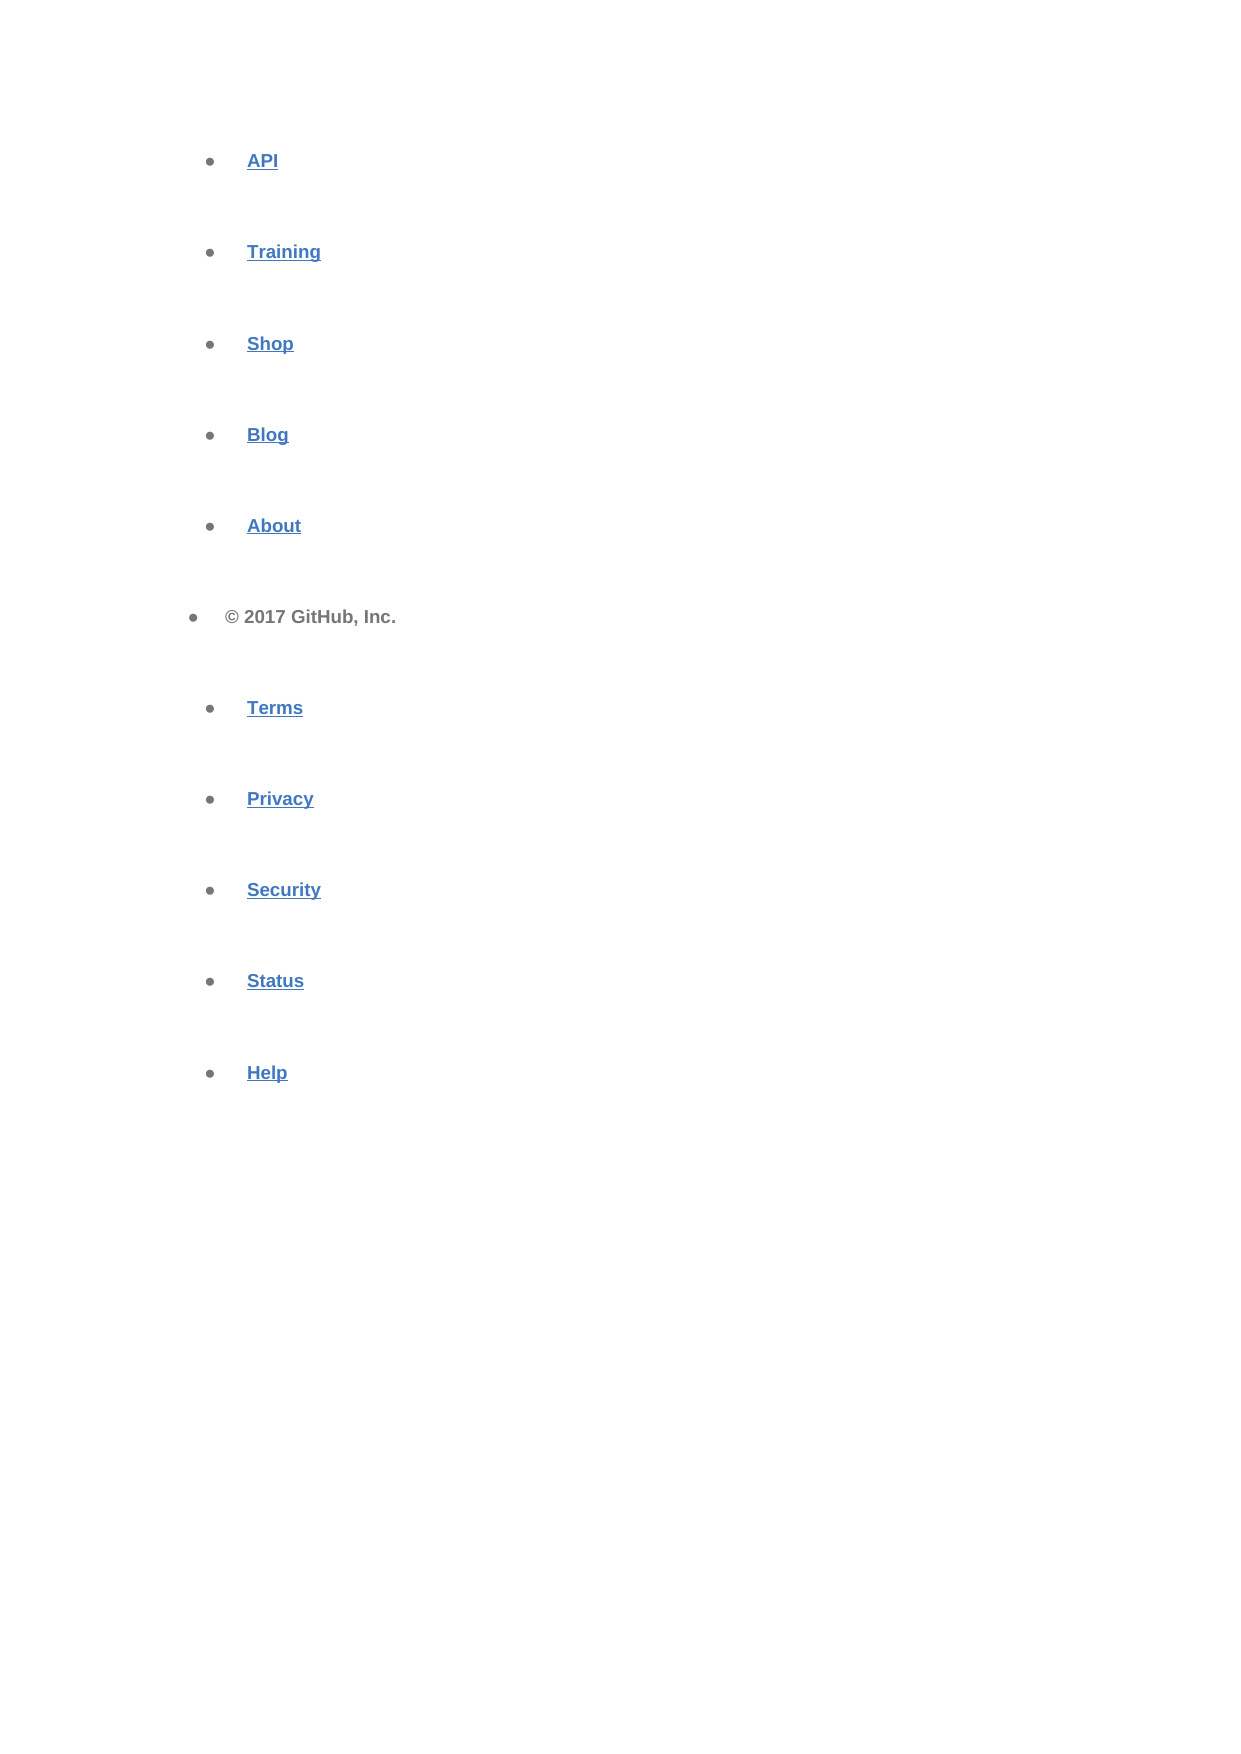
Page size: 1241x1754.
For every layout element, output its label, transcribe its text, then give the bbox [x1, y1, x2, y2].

list Terms [204, 697, 1090, 718]
list Security [204, 879, 1090, 901]
list Training [204, 241, 1090, 263]
list © 2017 GitHub, Inc. [187, 606, 1090, 627]
list Help [204, 1061, 1090, 1083]
list Blog [204, 423, 1090, 445]
list Shop [204, 332, 1090, 354]
list Privacy [204, 788, 1090, 809]
list About [204, 514, 1090, 536]
list API [204, 150, 1090, 172]
list Status [204, 970, 1090, 992]
